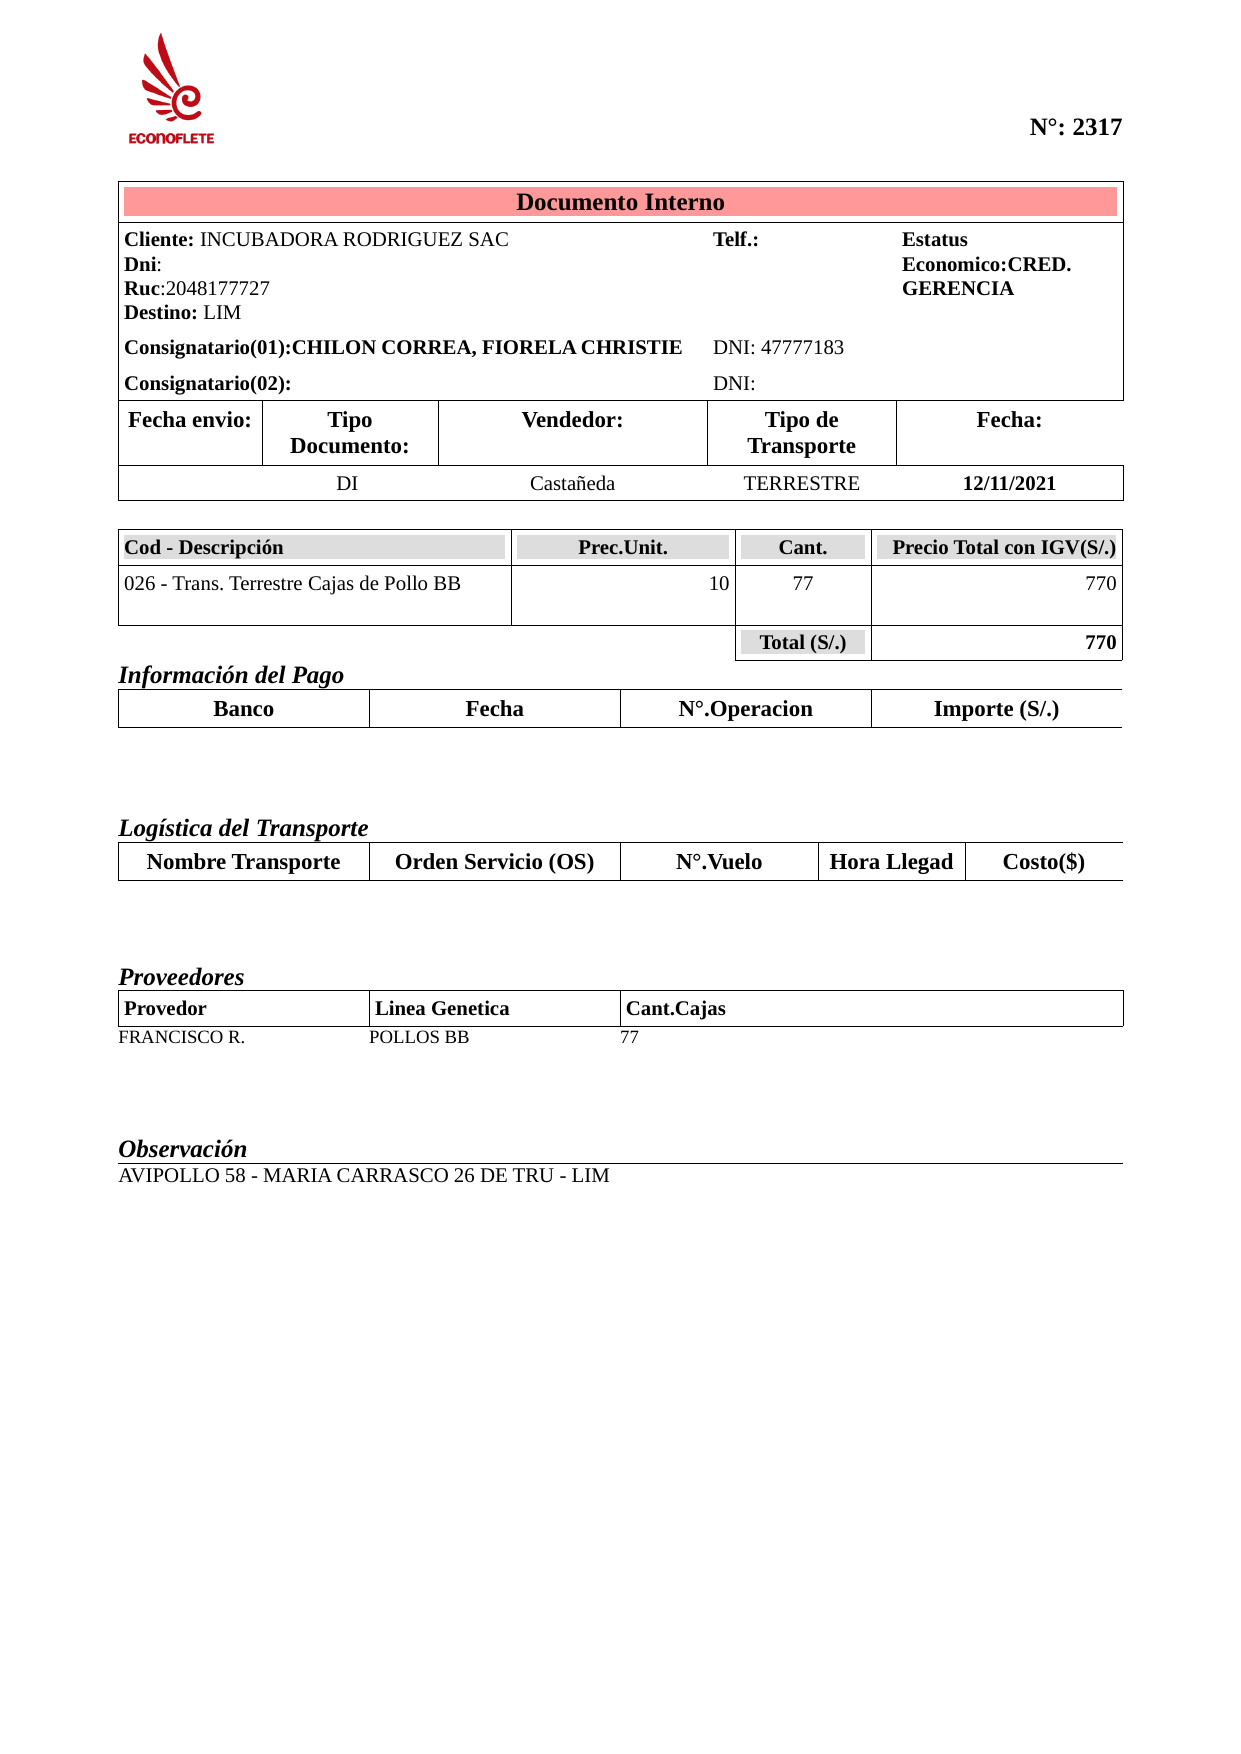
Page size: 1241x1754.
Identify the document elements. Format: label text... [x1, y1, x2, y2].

table_cell [965, 881, 1123, 904]
table_cell [118, 881, 369, 904]
table_cell Estatus Economico:CRED. GERENCIA [896, 223, 1123, 329]
table_cell [118, 933, 369, 962]
text Logística del Transporte [118, 813, 1122, 842]
table_header Documento Interno [119, 182, 1123, 222]
table_cell 026 - Trans. Terrestre Cajas de Pollo BB [119, 566, 511, 624]
table_cell Consignatario(01):CHILON CORREA, FIORELA CHRISTIE [119, 329, 707, 365]
table_header Fecha [370, 690, 620, 727]
table_cell [620, 1091, 1123, 1112]
table_cell [818, 881, 965, 904]
table_cell [511, 626, 735, 660]
table_cell [369, 904, 620, 933]
table_cell [871, 785, 1122, 813]
table_cell [620, 881, 818, 904]
table_cell [369, 1112, 620, 1134]
table_cell 10 [512, 566, 735, 624]
table_header Provedor [119, 991, 369, 1026]
table_header N°.Vuelo [621, 843, 818, 880]
table_cell [369, 1069, 620, 1091]
table_header Hora Llegad [819, 843, 965, 880]
table_cell Tipo de Transporte [708, 401, 896, 465]
table_cell [369, 756, 620, 784]
table_cell Cliente: INCUBADORA RODRIGUEZ SAC Dni: Ruc:2048177727 Destino: LIM [119, 223, 707, 329]
table_cell [620, 933, 818, 962]
table_header Banco [119, 690, 369, 727]
table_cell Consignatario(02): [119, 365, 707, 400]
table_header Linea Genetica [370, 991, 620, 1026]
table_cell DI [262, 466, 438, 500]
table_cell DNI: [707, 365, 1123, 400]
table_cell [369, 728, 620, 756]
table_cell [369, 1091, 620, 1112]
table_header Costo($) [966, 843, 1123, 880]
table_cell [369, 785, 620, 813]
table_cell [118, 785, 369, 813]
table_cell [620, 728, 871, 756]
table_header Orden Servicio (OS) [370, 843, 620, 880]
table_cell [118, 1069, 369, 1091]
table_cell [119, 466, 262, 500]
table_cell 77 [736, 566, 871, 624]
table_cell Castañeda [438, 466, 707, 500]
table_cell [118, 1091, 369, 1112]
table_cell [620, 1048, 1123, 1069]
text Observación [118, 1134, 1122, 1163]
table_header Prec.Unit. [512, 530, 735, 565]
table_cell [965, 933, 1123, 962]
table_cell 12/11/2021 [896, 466, 1123, 500]
table_cell 770 [872, 626, 1122, 660]
table_cell POLLOS BB [369, 1027, 620, 1048]
table_cell [818, 933, 965, 962]
table_cell Vendedor: [439, 401, 707, 465]
table_cell [818, 904, 965, 933]
table_cell [871, 728, 1122, 756]
table_cell [620, 785, 871, 813]
table_cell [118, 904, 369, 933]
table_cell Fecha envio: [119, 401, 262, 465]
table_cell [620, 756, 871, 784]
table_cell 770 [872, 566, 1122, 624]
table_cell [620, 904, 818, 933]
table_cell Telf.: [707, 223, 896, 329]
table_header Nombre Transporte [119, 843, 369, 880]
table_cell [118, 626, 511, 660]
table_cell [369, 881, 620, 904]
table_cell [118, 1112, 369, 1134]
table_cell [965, 904, 1123, 933]
text Información del Pago [118, 660, 1122, 689]
table_cell [118, 728, 369, 756]
table_cell [369, 933, 620, 962]
table_header AVIPOLLO 58 - MARIA CARRASCO 26 DE TRU - LIM [118, 1164, 1123, 1187]
text Proveedores [118, 962, 1122, 990]
table_cell TERRESTRE [707, 466, 896, 500]
table_cell Tipo Documento: [263, 401, 438, 465]
table_header Precio Total con IGV(S/.) [872, 530, 1122, 565]
table_cell Total (S/.) [736, 626, 871, 660]
table_cell [620, 1069, 1123, 1091]
table_cell 77 [620, 1027, 1123, 1048]
table_cell Fecha: [897, 401, 1123, 465]
table_header Cant.Cajas [621, 991, 1123, 1026]
table_cell FRANCISCO R. [118, 1027, 369, 1048]
table_cell [118, 756, 369, 784]
table_header N°.Operacion [621, 690, 871, 727]
table_header Cant. [736, 530, 871, 565]
table_cell [369, 1048, 620, 1069]
table_cell [118, 1048, 369, 1069]
table_cell [620, 1112, 1123, 1134]
table_header Importe (S/.) [872, 690, 1122, 727]
picture [118, 32, 225, 144]
table_cell [871, 756, 1122, 784]
table_header Cod - Descripción [119, 530, 511, 565]
table_cell DNI: 47777183 [707, 329, 1123, 365]
